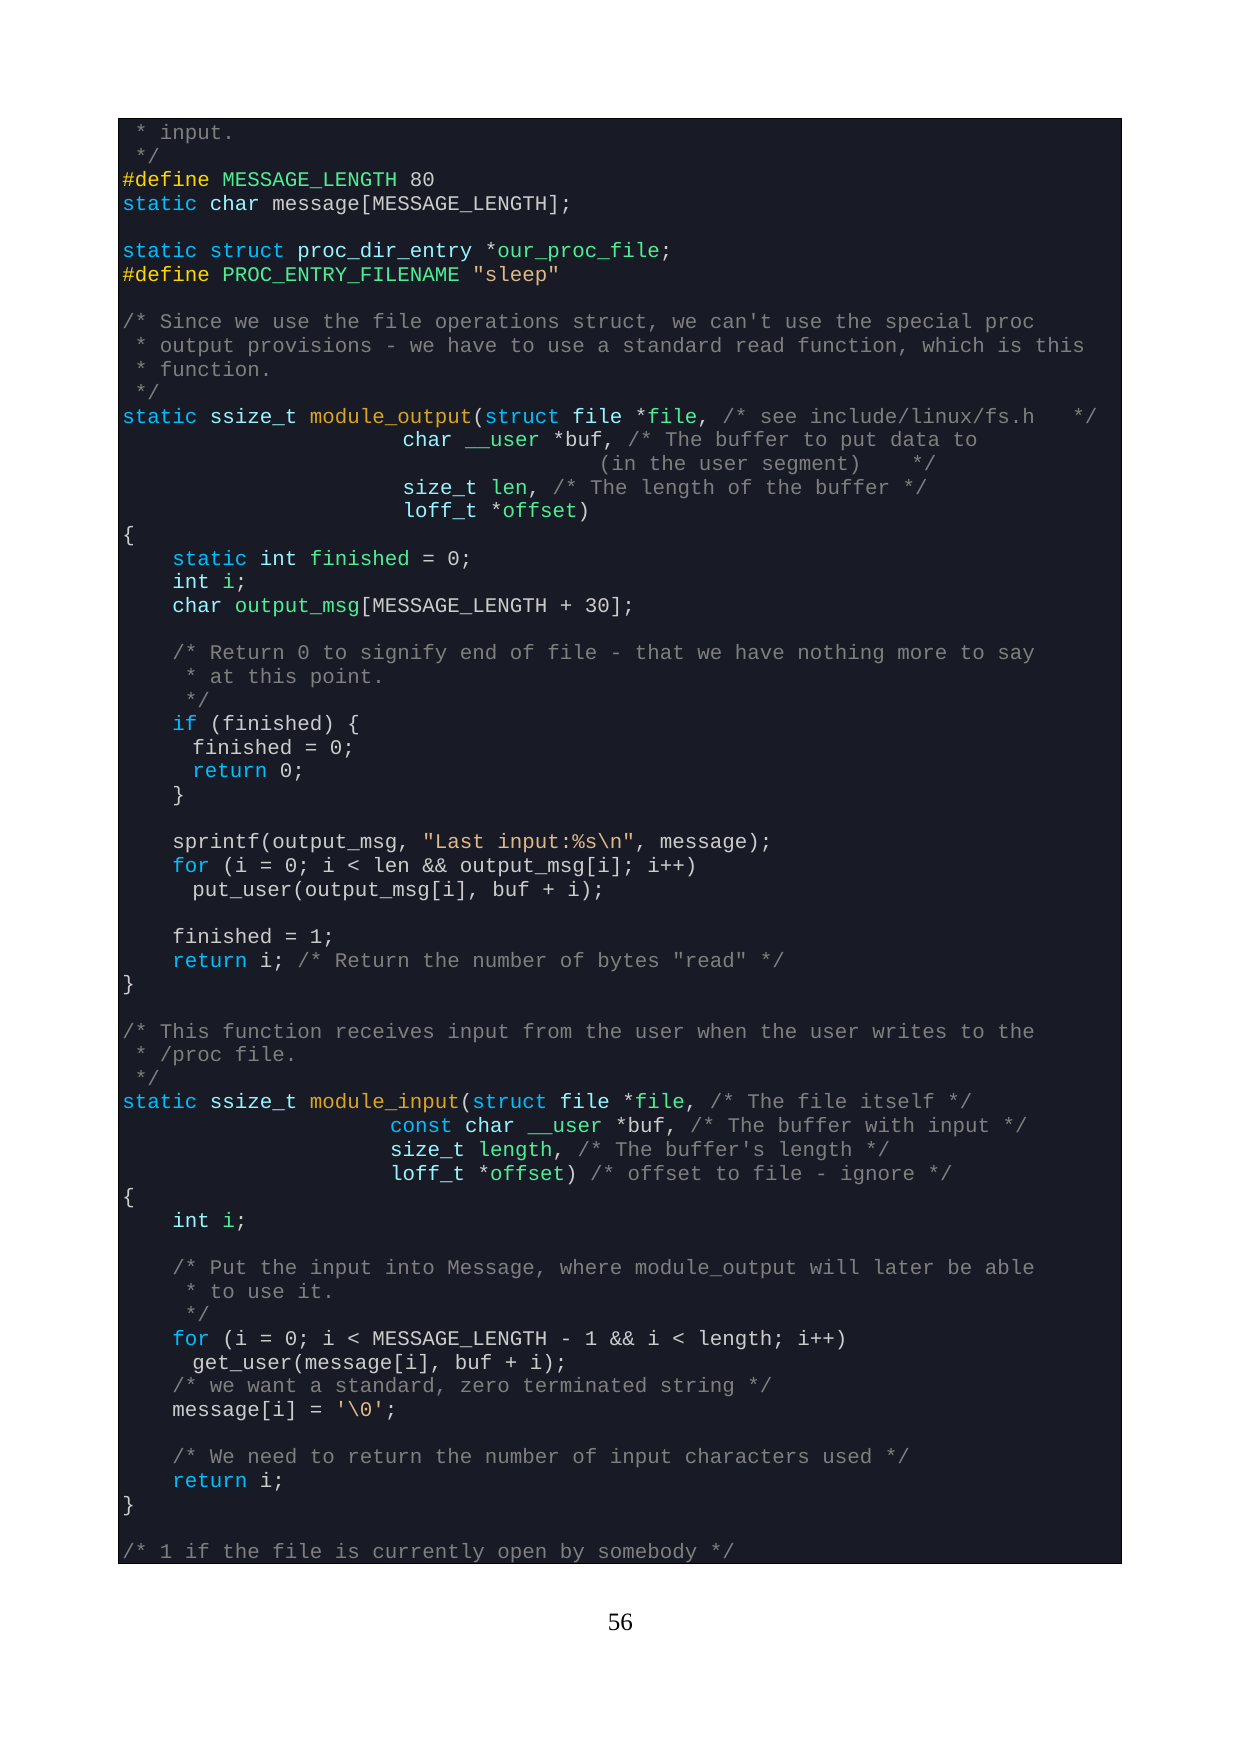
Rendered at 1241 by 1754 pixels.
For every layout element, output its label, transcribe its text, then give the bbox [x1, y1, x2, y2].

text * /proc file. [119, 1040, 1121, 1064]
text */ [119, 686, 1121, 709]
text return 0; [119, 757, 1121, 780]
text sprintf(output_msg, "Last input:%s\n", message); [119, 827, 1121, 851]
text /* We need to return the number of input characters used */ [119, 1442, 1121, 1466]
text char output_msg[MESSAGE_LENGTH + 30]; [119, 591, 1121, 615]
text size_t len, /* The length of the buffer */ [119, 473, 1121, 496]
text static ssize_t module_output(struct file *file, /* see include/linux/fs.h */ [119, 402, 1121, 426]
text char __user *buf, /* The buffer to put data to [119, 426, 1121, 449]
text * function. [119, 354, 1121, 378]
text size_t length, /* The buffer's length */ [119, 1135, 1121, 1158]
text message[i] = '\0'; [119, 1395, 1121, 1419]
text loff_t *offset) [119, 496, 1121, 520]
text if (finished) { [119, 709, 1121, 733]
text */ [119, 378, 1121, 402]
text /* Return 0 to signify end of file - that we have nothing more to say [119, 638, 1121, 662]
text static ssize_t module_input(struct file *file, /* The file itself */ [119, 1088, 1121, 1111]
text return i; /* Return the number of bytes "read" */ [119, 946, 1121, 969]
text /* 1 if the file is currently open by somebody */ [119, 1537, 1121, 1563]
text { [119, 520, 1121, 544]
text * at this point. [119, 662, 1121, 686]
text /* we want a standard, zero terminated string */ [119, 1371, 1121, 1395]
text get_user(message[i], buf + i); [119, 1348, 1121, 1371]
text /* This function receives input from the user when the user writes to the [119, 1017, 1121, 1040]
text static struct proc_dir_entry *our_proc_file; [119, 236, 1121, 260]
text */ [119, 1300, 1121, 1324]
text (in the user segment) */ [119, 449, 1121, 473]
text static char message[MESSAGE_LENGTH]; [119, 189, 1121, 213]
text } [119, 1489, 1121, 1513]
text int i; [119, 567, 1121, 591]
text const char __user *buf, /* The buffer with input */ [119, 1111, 1121, 1135]
text #define PROC_ENTRY_FILENAME "sleep" [119, 260, 1121, 284]
text * to use it. [119, 1277, 1121, 1300]
text #define MESSAGE_LENGTH 80 [119, 165, 1121, 189]
text /* Since we use the file operations struct, we can't use the special proc [119, 307, 1121, 331]
text for (i = 0; i < MESSAGE_LENGTH - 1 && i < length; i++) [119, 1324, 1121, 1348]
text finished = 1; [119, 922, 1121, 946]
text finished = 0; [119, 733, 1121, 757]
text { [119, 1182, 1121, 1206]
text */ [119, 142, 1121, 165]
text return i; [119, 1466, 1121, 1489]
text } [119, 969, 1121, 993]
text for (i = 0; i < len && output_msg[i]; i++) [119, 851, 1121, 875]
text put_user(output_msg[i], buf + i); [119, 875, 1121, 898]
text static int finished = 0; [119, 544, 1121, 567]
text loff_t *offset) /* offset to file - ignore */ [119, 1158, 1121, 1182]
text int i; [119, 1206, 1121, 1229]
text } [119, 780, 1121, 804]
text * output provisions - we have to use a standard read function, which is this [119, 331, 1121, 354]
text */ [119, 1064, 1121, 1088]
text * input. [119, 119, 1121, 142]
text /* Put the input into Message, where module_output will later be able [119, 1253, 1121, 1277]
